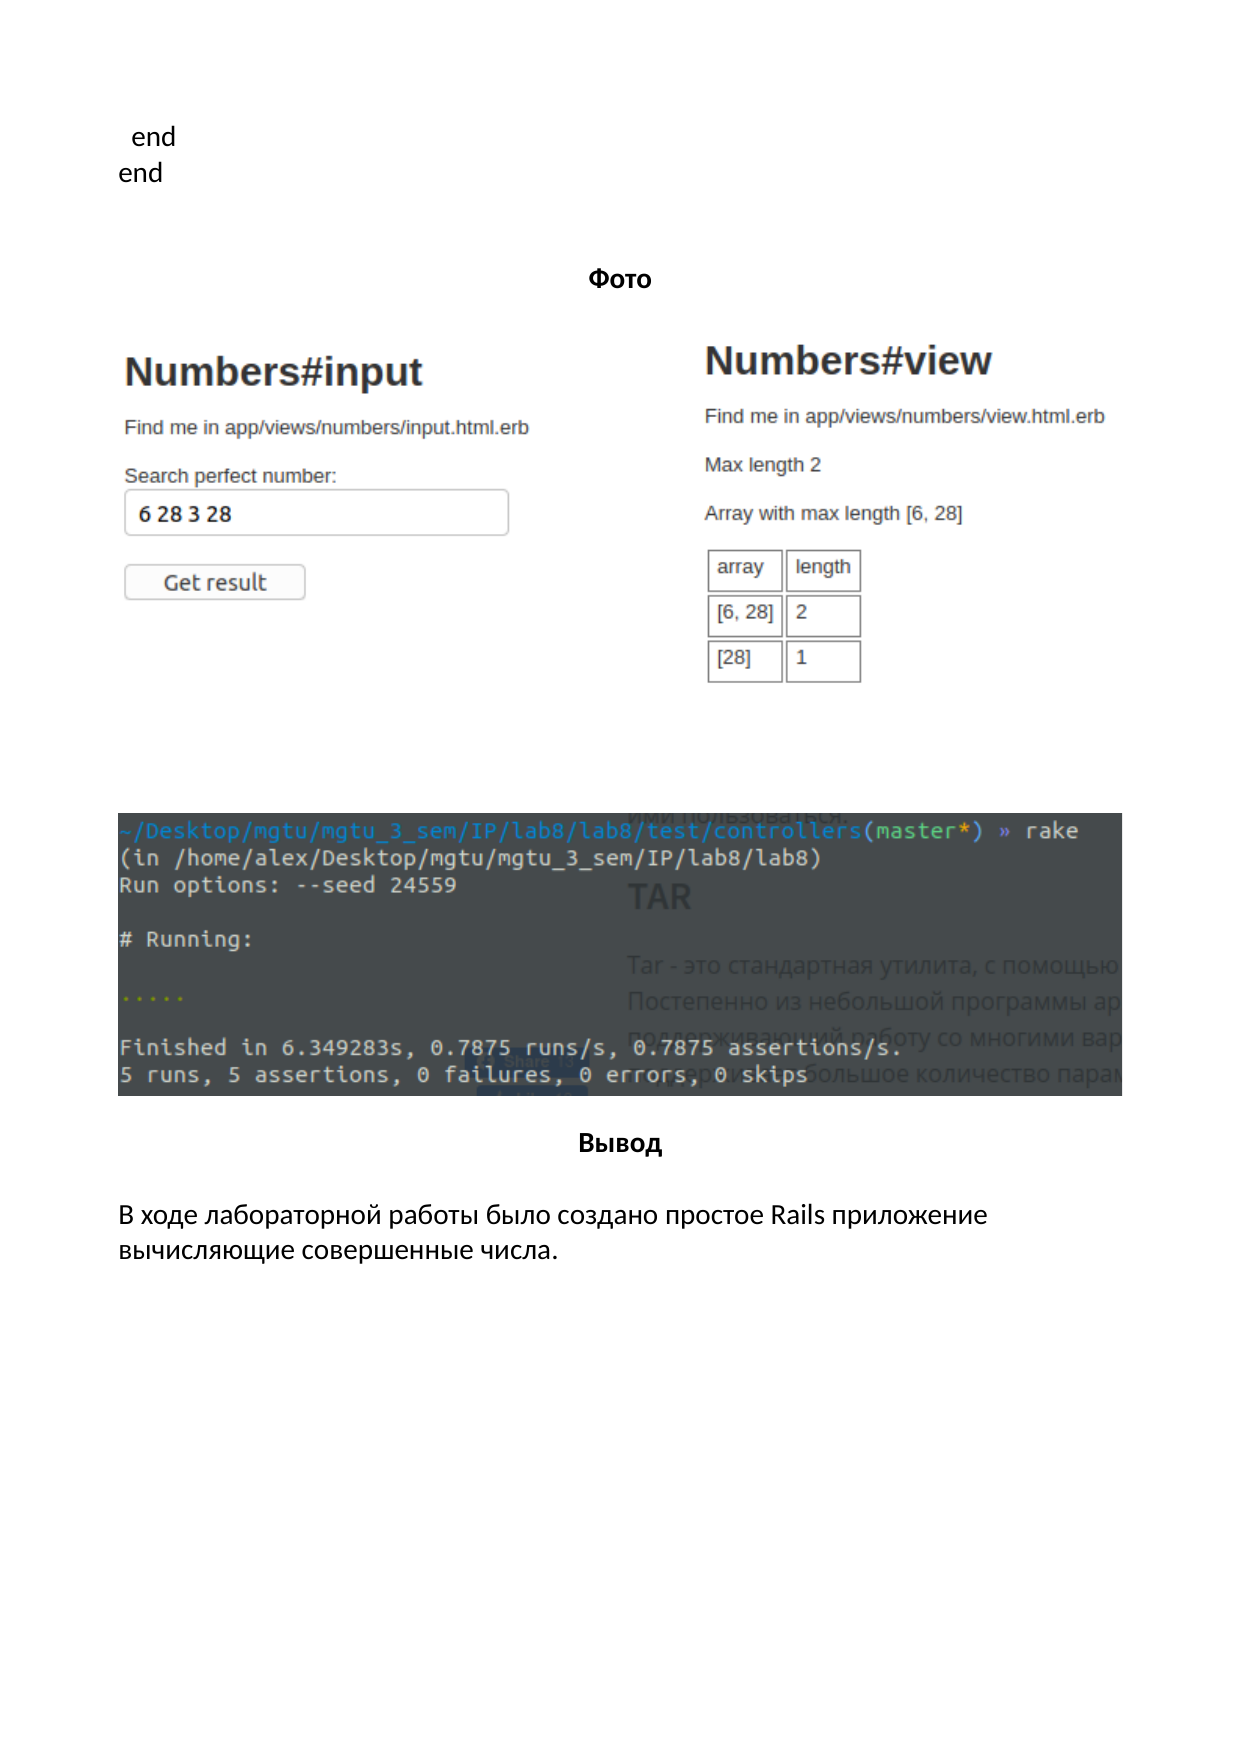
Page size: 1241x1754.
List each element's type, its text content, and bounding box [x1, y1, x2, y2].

text end [118, 118, 1122, 154]
picture [672, 309, 1198, 791]
text В ходе лабораторной работы было создано простое Rails приложение вычисляющие совершенные числа. [118, 1196, 1122, 1267]
picture [118, 813, 1123, 1096]
text Вывод [118, 1124, 1122, 1160]
picture [87, 328, 567, 796]
text end [118, 154, 1122, 189]
text Фото [118, 261, 1122, 296]
